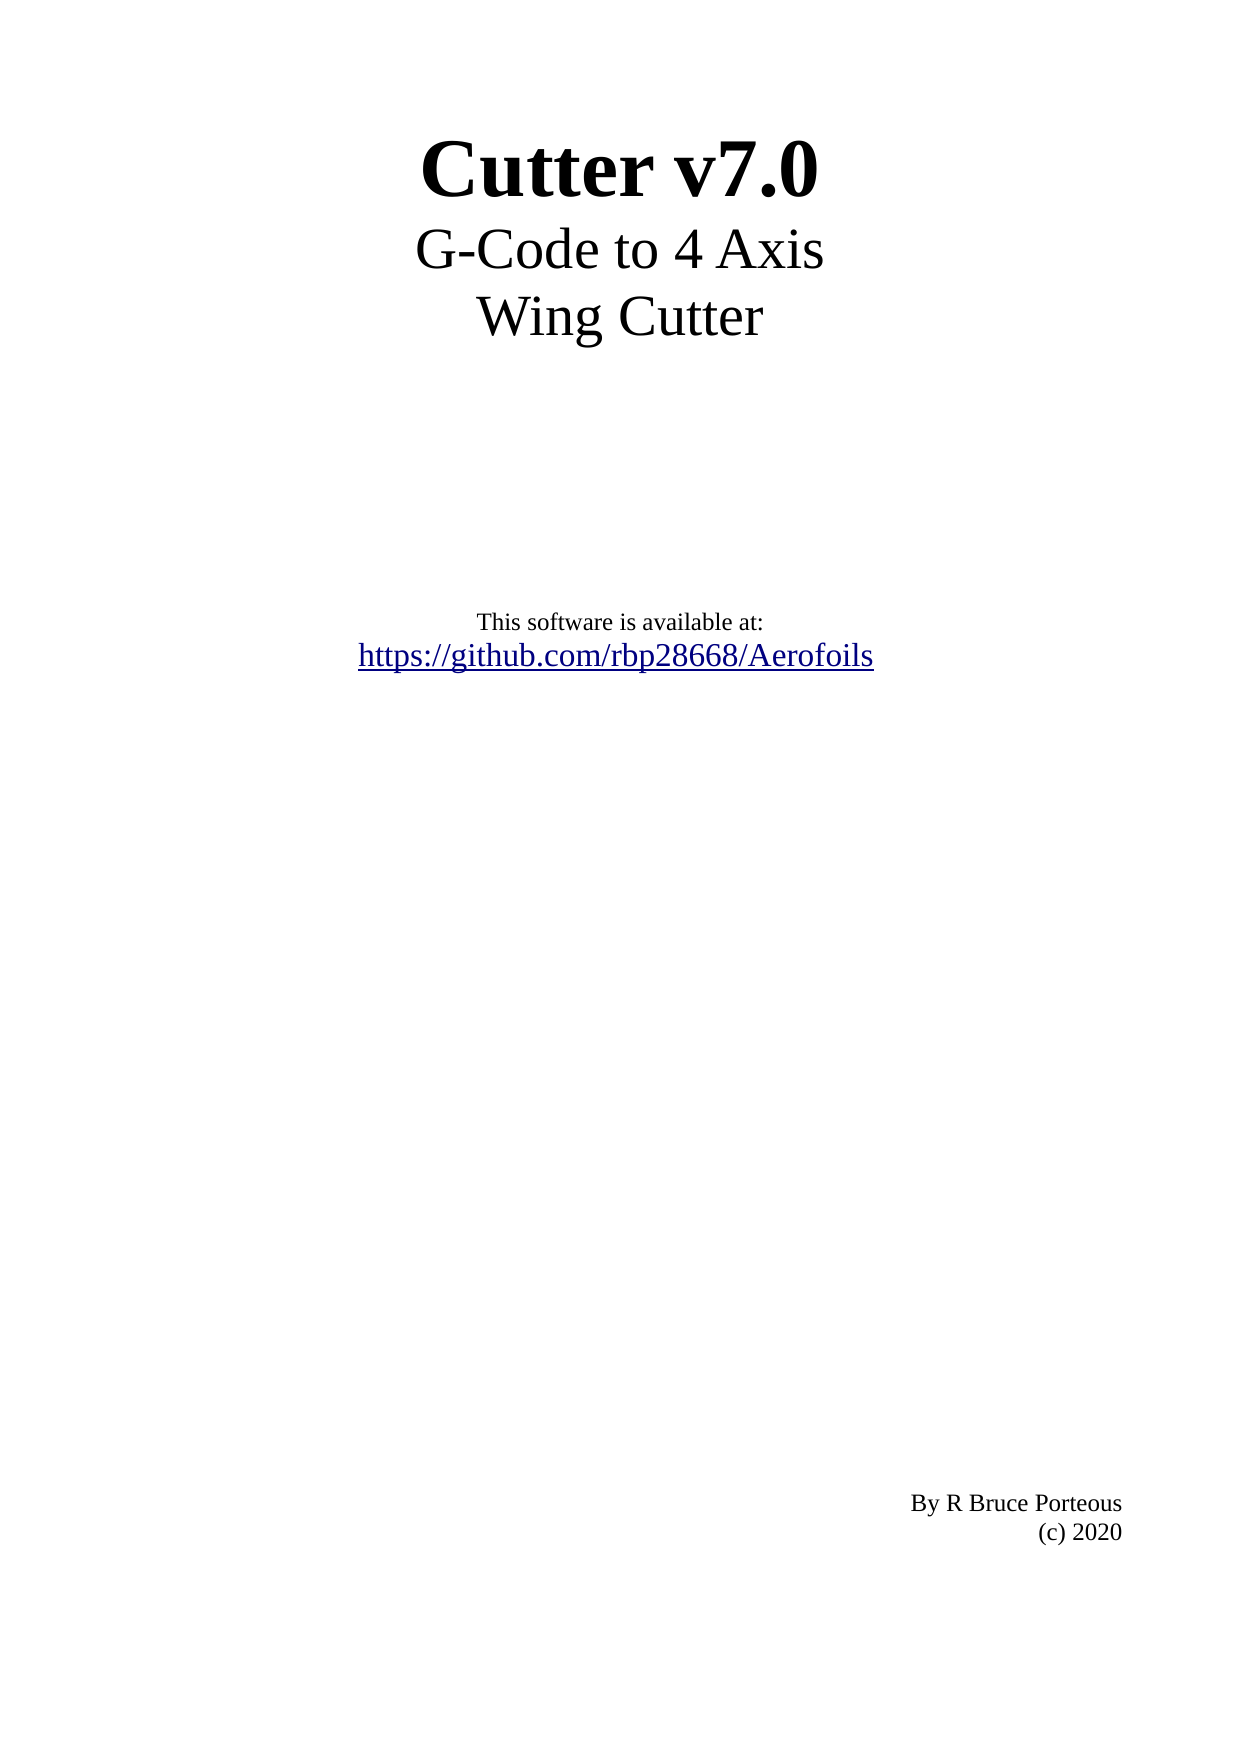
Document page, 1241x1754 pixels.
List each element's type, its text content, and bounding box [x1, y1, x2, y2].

text https://github.com/rbp28668/Aerofoils [118, 636, 1122, 674]
text (c) 2020 [118, 1517, 1122, 1546]
text By R Bruce Porteous [118, 1488, 1122, 1517]
text This software is available at: [118, 607, 1122, 636]
text G-Code to 4 Axis [118, 214, 1122, 281]
text Wing Cutter [118, 281, 1122, 348]
text Cutter v7.0 [118, 118, 1122, 214]
